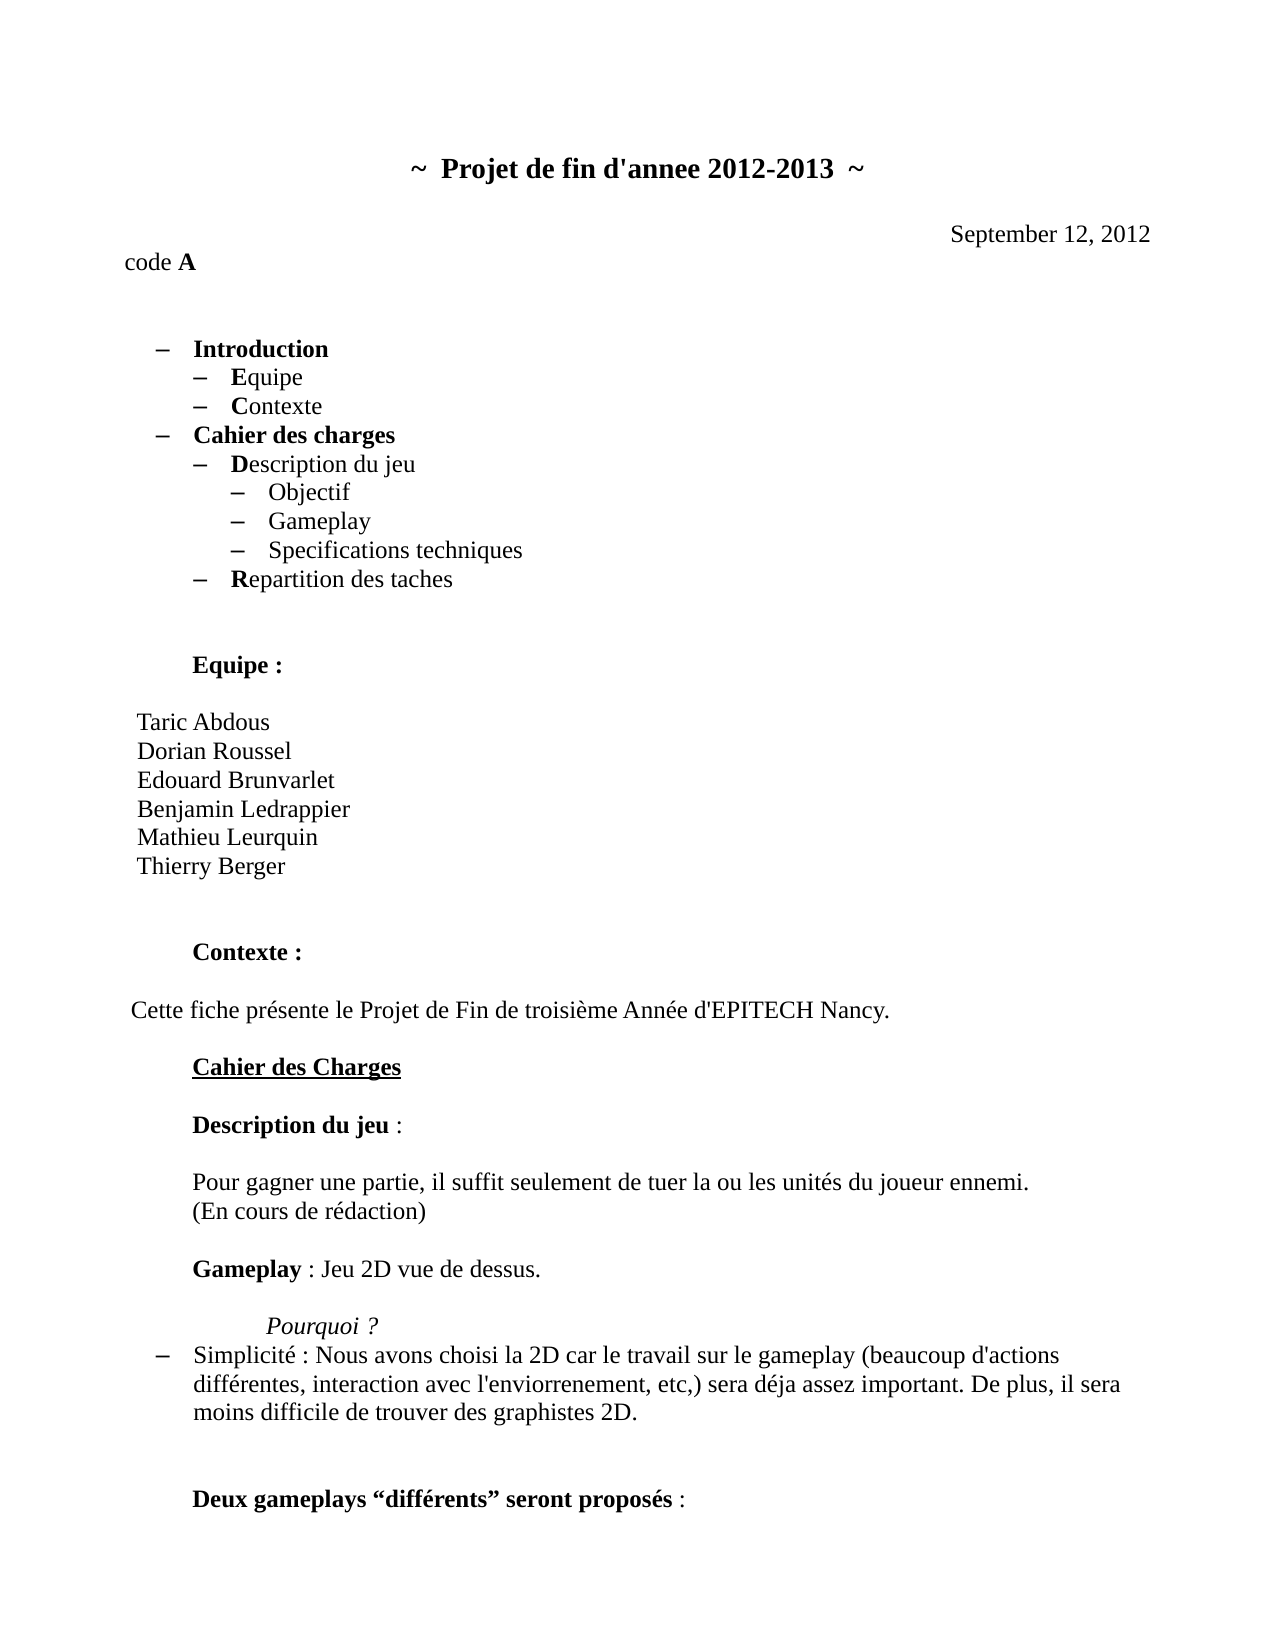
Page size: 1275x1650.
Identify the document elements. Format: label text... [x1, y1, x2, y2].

list Cahier des charges [156, 420, 1157, 449]
text Edouard Brunvarlet [118, 765, 1157, 794]
list Simplicité : Nous avons choisi la 2D car le travail sur le gameplay (beaucoup d'actions différentes, interaction avec l'enviorrenement, etc,) sera déja assez important. De plus, il sera moins difficile de trouver des graphistes 2D. [156, 1340, 1157, 1426]
text code A [118, 247, 1157, 276]
text Dorian Roussel [118, 736, 1157, 765]
text Description du jeu : [118, 1110, 1157, 1139]
text Mathieu Leurquin [118, 822, 1157, 851]
list Gameplay [231, 506, 1157, 535]
text ~ Projet de fin d'annee 2012-2013 ~ [118, 152, 1157, 185]
list Specifications techniques [231, 535, 1157, 564]
list Description du jeu [193, 449, 1157, 477]
text Thierry Berger [118, 851, 1157, 880]
text Equipe : [118, 650, 1157, 679]
list Repartition des taches [193, 564, 1157, 592]
text Deux gameplays “différents” seront proposés : [118, 1484, 1157, 1512]
text Cahier des Charges [118, 1052, 1157, 1081]
text Gameplay : Jeu 2D vue de dessus. [118, 1254, 1157, 1282]
list Contexte [193, 391, 1157, 420]
list Introduction [156, 334, 1157, 362]
text Pour gagner une partie, il suffit seulement de tuer la ou les unités du joueur ennemi. [118, 1167, 1157, 1196]
text September 12, 2012 [118, 219, 1157, 247]
text Pourquoi ? [118, 1311, 1157, 1340]
text Contexte : [118, 937, 1157, 966]
text Taric Abdous [118, 707, 1157, 736]
list Objectif [231, 477, 1157, 506]
text Cette fiche présente le Projet de Fin de troisième Année d'EPITECH Nancy. [118, 995, 1157, 1024]
text (En cours de rédaction) [118, 1196, 1157, 1225]
text Benjamin Ledrappier [118, 794, 1157, 822]
list Equipe [193, 362, 1157, 391]
